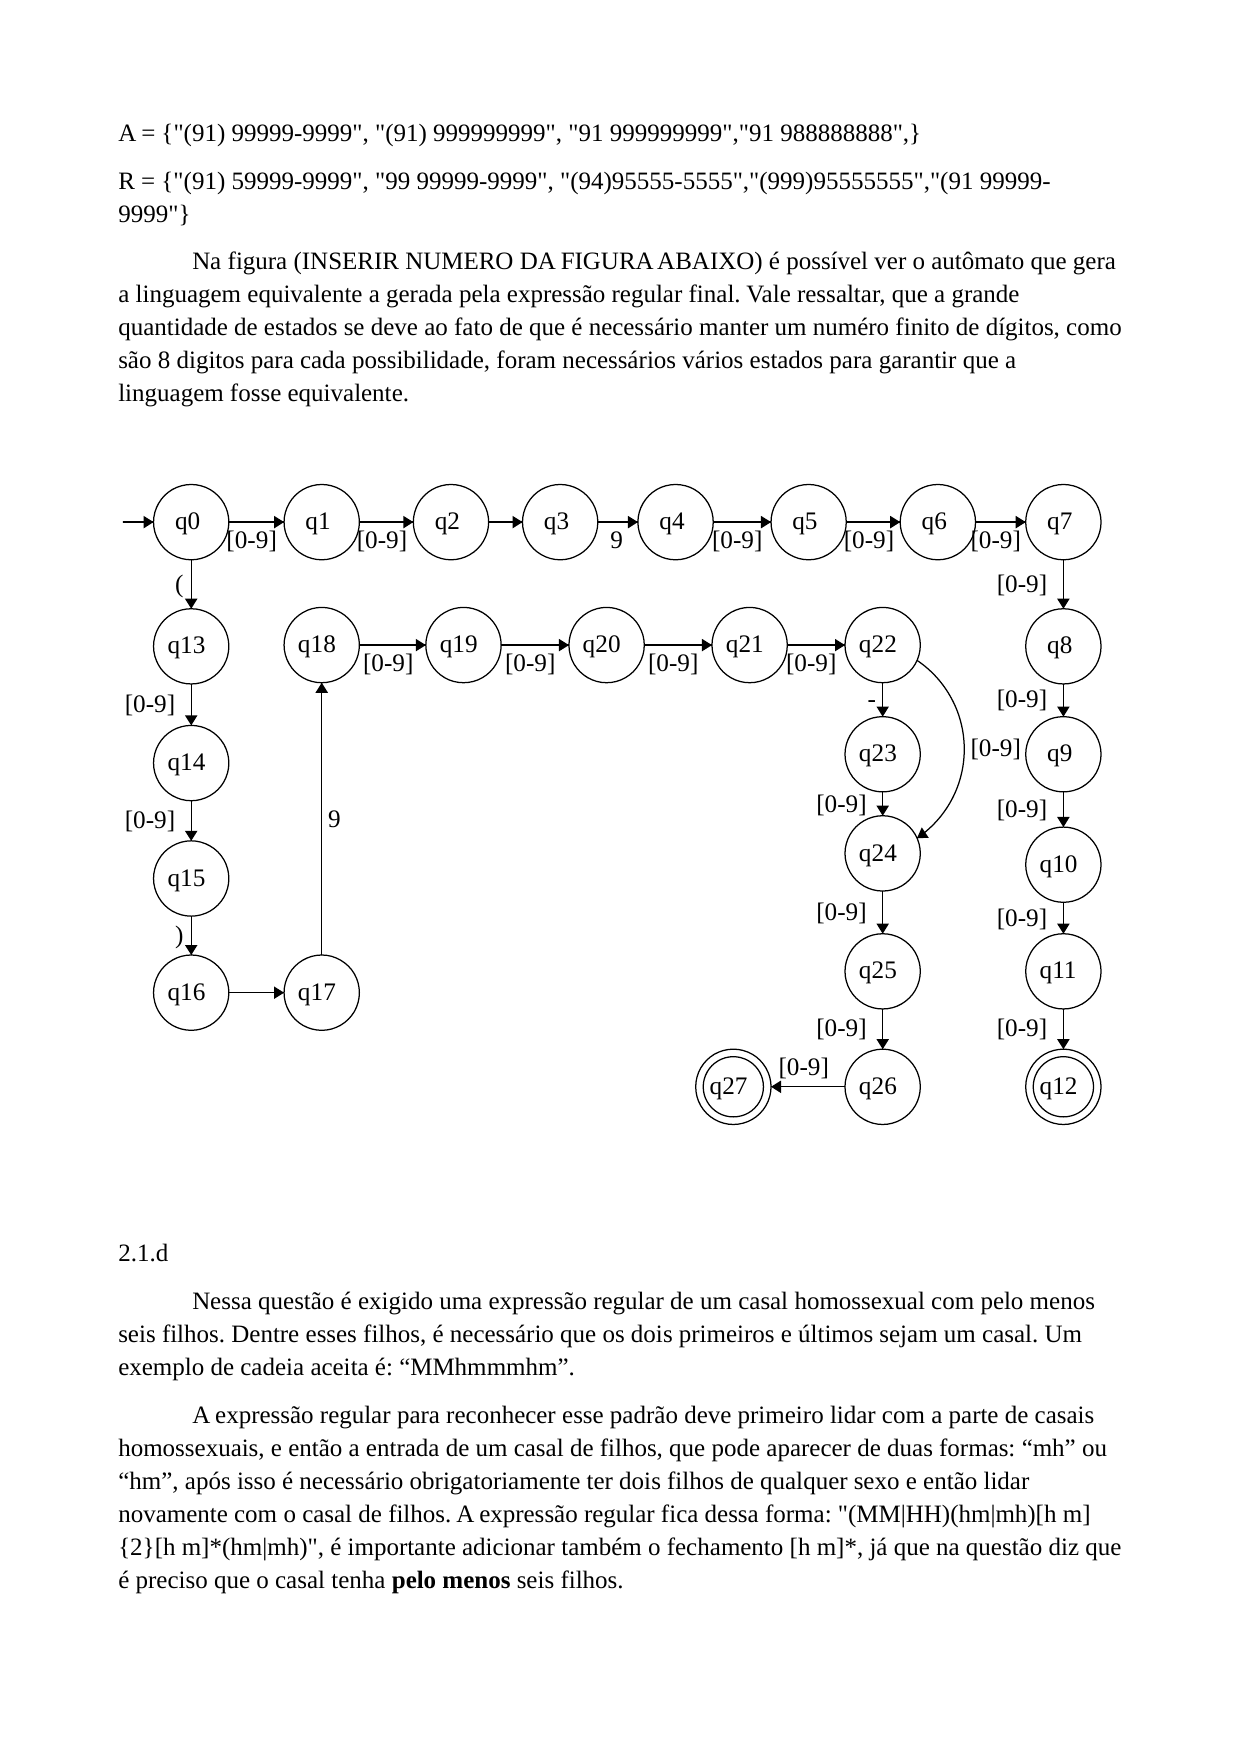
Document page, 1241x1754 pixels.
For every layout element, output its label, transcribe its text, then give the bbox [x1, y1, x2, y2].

text Na figura (INSERIR NUMERO DA FIGURA ABAIXO) é possível ver o autômato que gera a linguagem equivalente a gerada pela expressão regular final. Vale ressaltar, que a grande quantidade de estados se deve ao fato de que é necessário manter um numéro finito de dígitos, como são 8 digitos para cada possibilidade, foram necessários vários estados para garantir que a linguagem fosse equivalente. [118, 246, 1122, 407]
text A = {"(91) 99999-9999", "(91) 999999999", "91 999999999","91 988888888",} [118, 118, 1122, 147]
text A expressão regular para reconhecer esse padrão deve primeiro lidar com a parte de casais homossexuais, e então a entrada de um casal de filhos, que pode aparecer de duas formas: “mh” ou “hm”, após isso é necessário obrigatoriamente ter dois filhos de qualquer sexo e então lidar novamente com o casal de filhos. A expressão regular fica dessa forma: "(MM|HH)(hm|mh)[h m]{2}[h m]*(hm|mh)", é importante adicionar também o fechamento [h m]*, já que na questão diz que é preciso que o casal tenha pelo menos seis filhos. [118, 1400, 1122, 1593]
text 2.1.d [118, 1238, 1122, 1267]
text Nessa questão é exigido uma expressão regular de um casal homossexual com pelo menos seis filhos. Dentre esses filhos, é necessário que os dois primeiros e últimos sejam um casal. Um exemplo de cadeia aceita é: “MMhmmmhm”. [118, 1286, 1122, 1381]
text R = {"(91) 59999-9999", "99 99999-9999", "(94)95555-5555","(999)95555555","(91 99999-9999"} [118, 166, 1122, 227]
